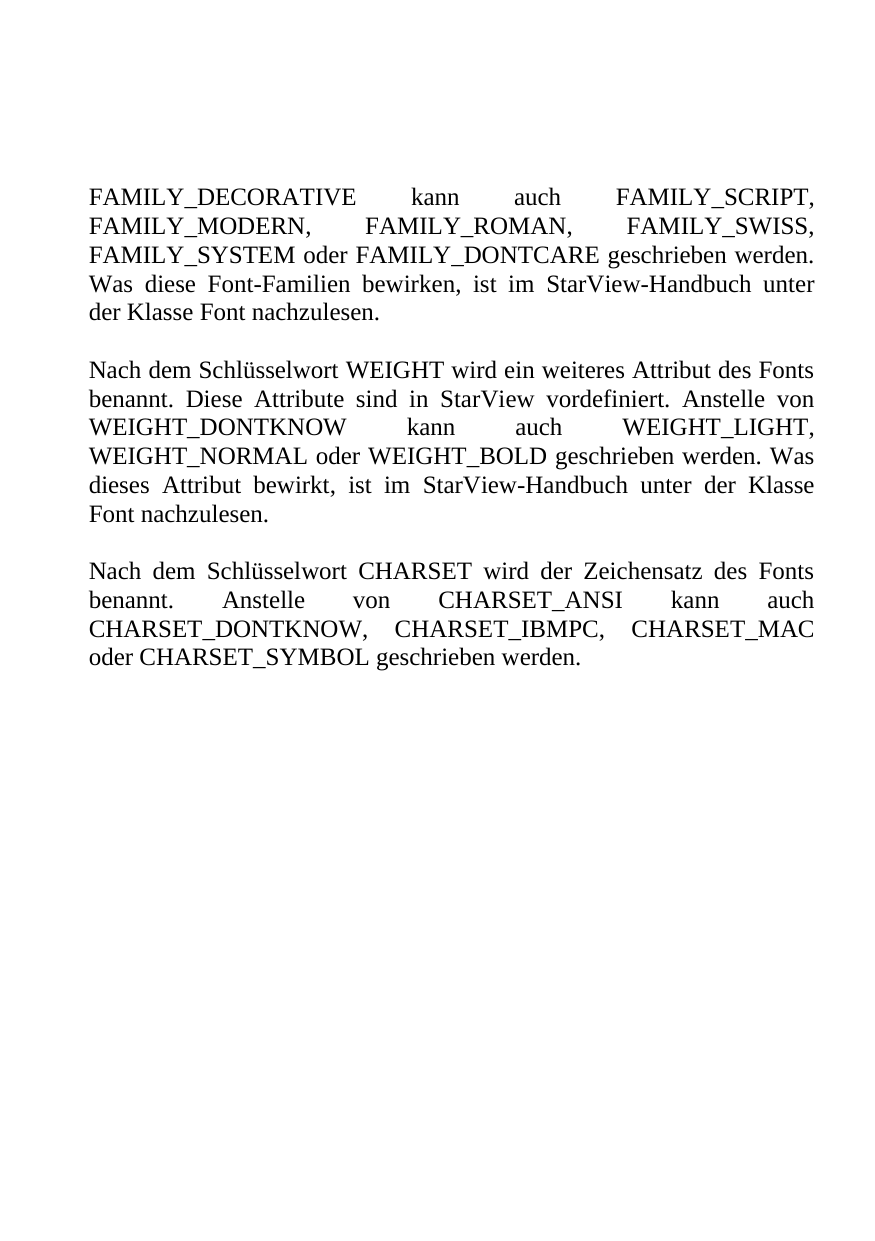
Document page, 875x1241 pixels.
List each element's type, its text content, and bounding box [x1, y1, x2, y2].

text Nach dem Schlüsselwort WEIGHT wird ein weiteres Attribut des Fonts benannt. Diese Attribute sind in StarView vordefiniert. Anstelle von WEIGHT_DONTKNOW kann auch WEIGHT_LIGHT, WEIGHT_NORMAL oder WEIGHT_BOLD geschrieben werden. Was dieses Attribut bewirkt, ist im StarView-Handbuch unter der Klasse Font nachzulesen. [88, 355, 815, 527]
text FAMILY_DECORATIVE kann auch FAMILY_SCRIPT, FAMILY_MODERN, FAMILY_ROMAN, FAMILY_SWISS, FAMILY_SYSTEM oder FAMILY_DONTCARE geschrieben werden. Was diese Font-Familien bewirken, ist im StarView-Handbuch unter der Klasse Font nachzulesen. [88, 182, 815, 326]
text Nach dem Schlüsselwort CHARSET wird der Zeichensatz des Fonts benannt. Anstelle von CHARSET_ANSI kann auch CHARSET_DONTKNOW, CHARSET_IBMPC, CHARSET_MAC oder CHARSET_SYMBOL geschrieben werden. [88, 556, 815, 671]
